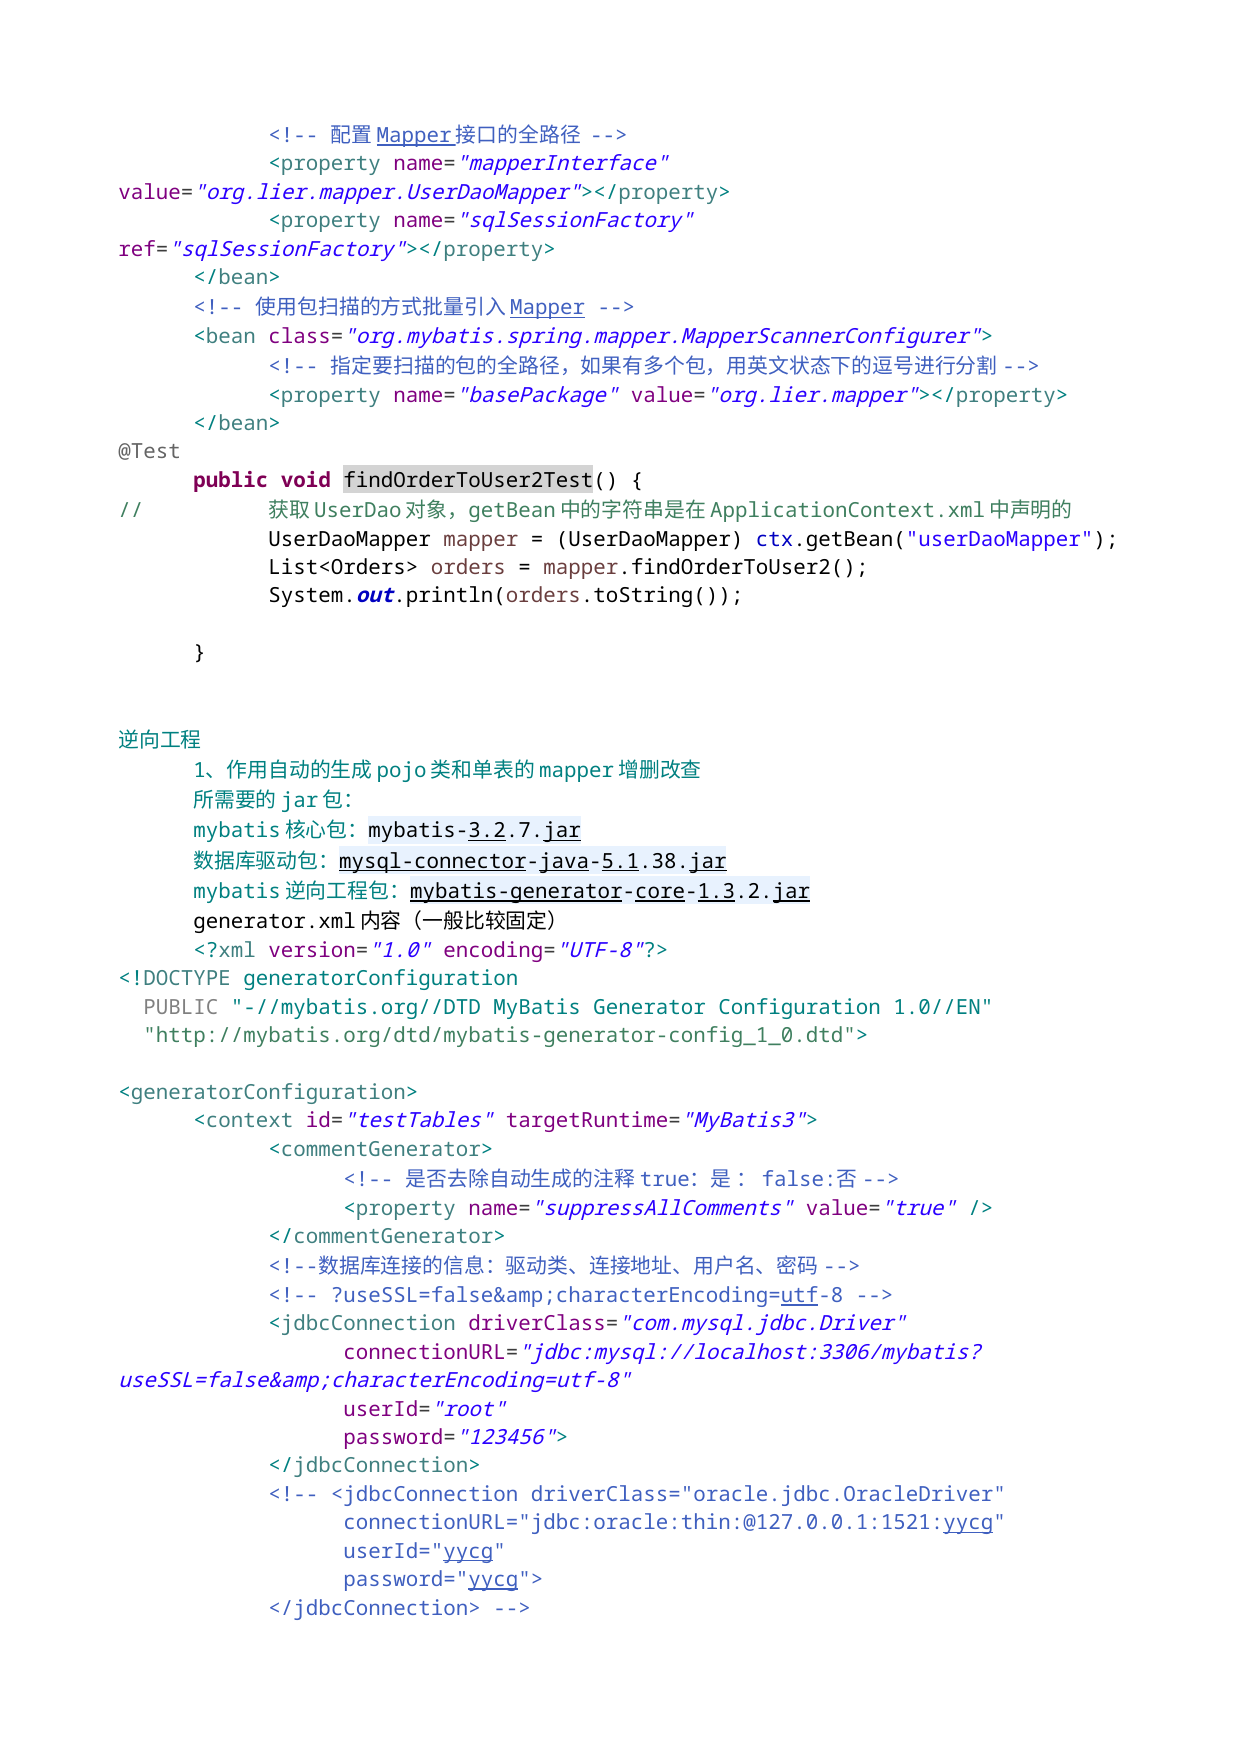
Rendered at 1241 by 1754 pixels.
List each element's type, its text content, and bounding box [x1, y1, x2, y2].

text 逆向工程 [118, 723, 1122, 753]
text <property name="mapperInterface" value="org.lier.mapper.UserDaoMapper"></property> [118, 148, 1122, 205]
text <!-- 配置Mapper接口的全路径 --> [118, 118, 1122, 148]
text generator.xml内容（一般比较固定） [118, 904, 1122, 935]
text // 获取UserDao对象，getBean中的字符串是在ApplicationContext.xml中声明的 [118, 493, 1122, 524]
text <property name="basePackage" value="org.lier.mapper"></property> [118, 380, 1122, 408]
text <?xml version="1.0" encoding="UTF-8"?> [118, 935, 1122, 963]
text 数据库驱动包：mysql-connector-java-5.1.38.jar [118, 844, 1122, 874]
text @Test [118, 437, 1122, 465]
text <!DOCTYPE generatorConfiguration [118, 963, 1122, 992]
text userId="root" [118, 1394, 1122, 1422]
text mybatis核心包：mybatis-3.2.7.jar [118, 814, 1122, 844]
text <property name="suppressAllComments" value="true" /> [118, 1193, 1122, 1221]
text UserDaoMapper mapper = (UserDaoMapper) ctx.getBean("userDaoMapper"); [118, 524, 1122, 552]
text <context id="testTables" targetRuntime="MyBatis3"> [118, 1106, 1122, 1134]
text </bean> [118, 262, 1122, 291]
text </jdbcConnection> [118, 1451, 1122, 1479]
text List<Orders> orders = mapper.findOrderToUser2(); [118, 552, 1122, 581]
text connectionURL="jdbc:mysql://localhost:3306/mybatis?useSSL=false&amp;characterEncoding=utf-8" [118, 1337, 1122, 1394]
text public void findOrderToUser2Test() { [118, 465, 1122, 493]
text <bean class="org.mybatis.spring.mapper.MapperScannerConfigurer"> [118, 321, 1122, 349]
text <!-- 指定要扫描的包的全路径，如果有多个包，用英文状态下的逗号进行分割 --> [118, 349, 1122, 380]
text <!-- 是否去除自动生成的注释 true：是 ： false:否 --> [118, 1162, 1122, 1193]
text 1、作用自动的生成pojo类和单表的mapper增删改查 [118, 753, 1122, 783]
text </commentGenerator> [118, 1221, 1122, 1249]
text mybatis逆向工程包：mybatis-generator-core-1.3.2.jar [118, 874, 1122, 904]
text PUBLIC "-//mybatis.org//DTD MyBatis Generator Configuration 1.0//EN" [118, 992, 1122, 1020]
text password="123456"> [118, 1422, 1122, 1451]
text <generatorConfiguration> [118, 1077, 1122, 1106]
text </bean> [118, 408, 1122, 437]
text <jdbcConnection driverClass="com.mysql.jdbc.Driver" [118, 1308, 1122, 1337]
text <commentGenerator> [118, 1134, 1122, 1162]
text userId="yycg" [118, 1536, 1122, 1564]
text <!-- <jdbcConnection driverClass="oracle.jdbc.OracleDriver" [118, 1479, 1122, 1507]
text <property name="sqlSessionFactory" ref="sqlSessionFactory"></property> [118, 205, 1122, 262]
text connectionURL="jdbc:oracle:thin:@127.0.0.1:1521:yycg" [118, 1507, 1122, 1536]
text </jdbcConnection> --> [118, 1593, 1122, 1621]
text "http://mybatis.org/dtd/mybatis-generator-config_1_0.dtd"> [118, 1020, 1122, 1049]
text password="yycg"> [118, 1564, 1122, 1593]
text 所需要的jar包： [118, 783, 1122, 814]
text <!--数据库连接的信息：驱动类、连接地址、用户名、密码 --> [118, 1249, 1122, 1280]
text <!-- 使用包扫描的方式批量引入Mapper --> [118, 291, 1122, 321]
text <!-- ?useSSL=false&amp;characterEncoding=utf-8 --> [118, 1280, 1122, 1308]
text } [118, 637, 1122, 666]
text System.out.println(orders.toString()); [118, 581, 1122, 609]
